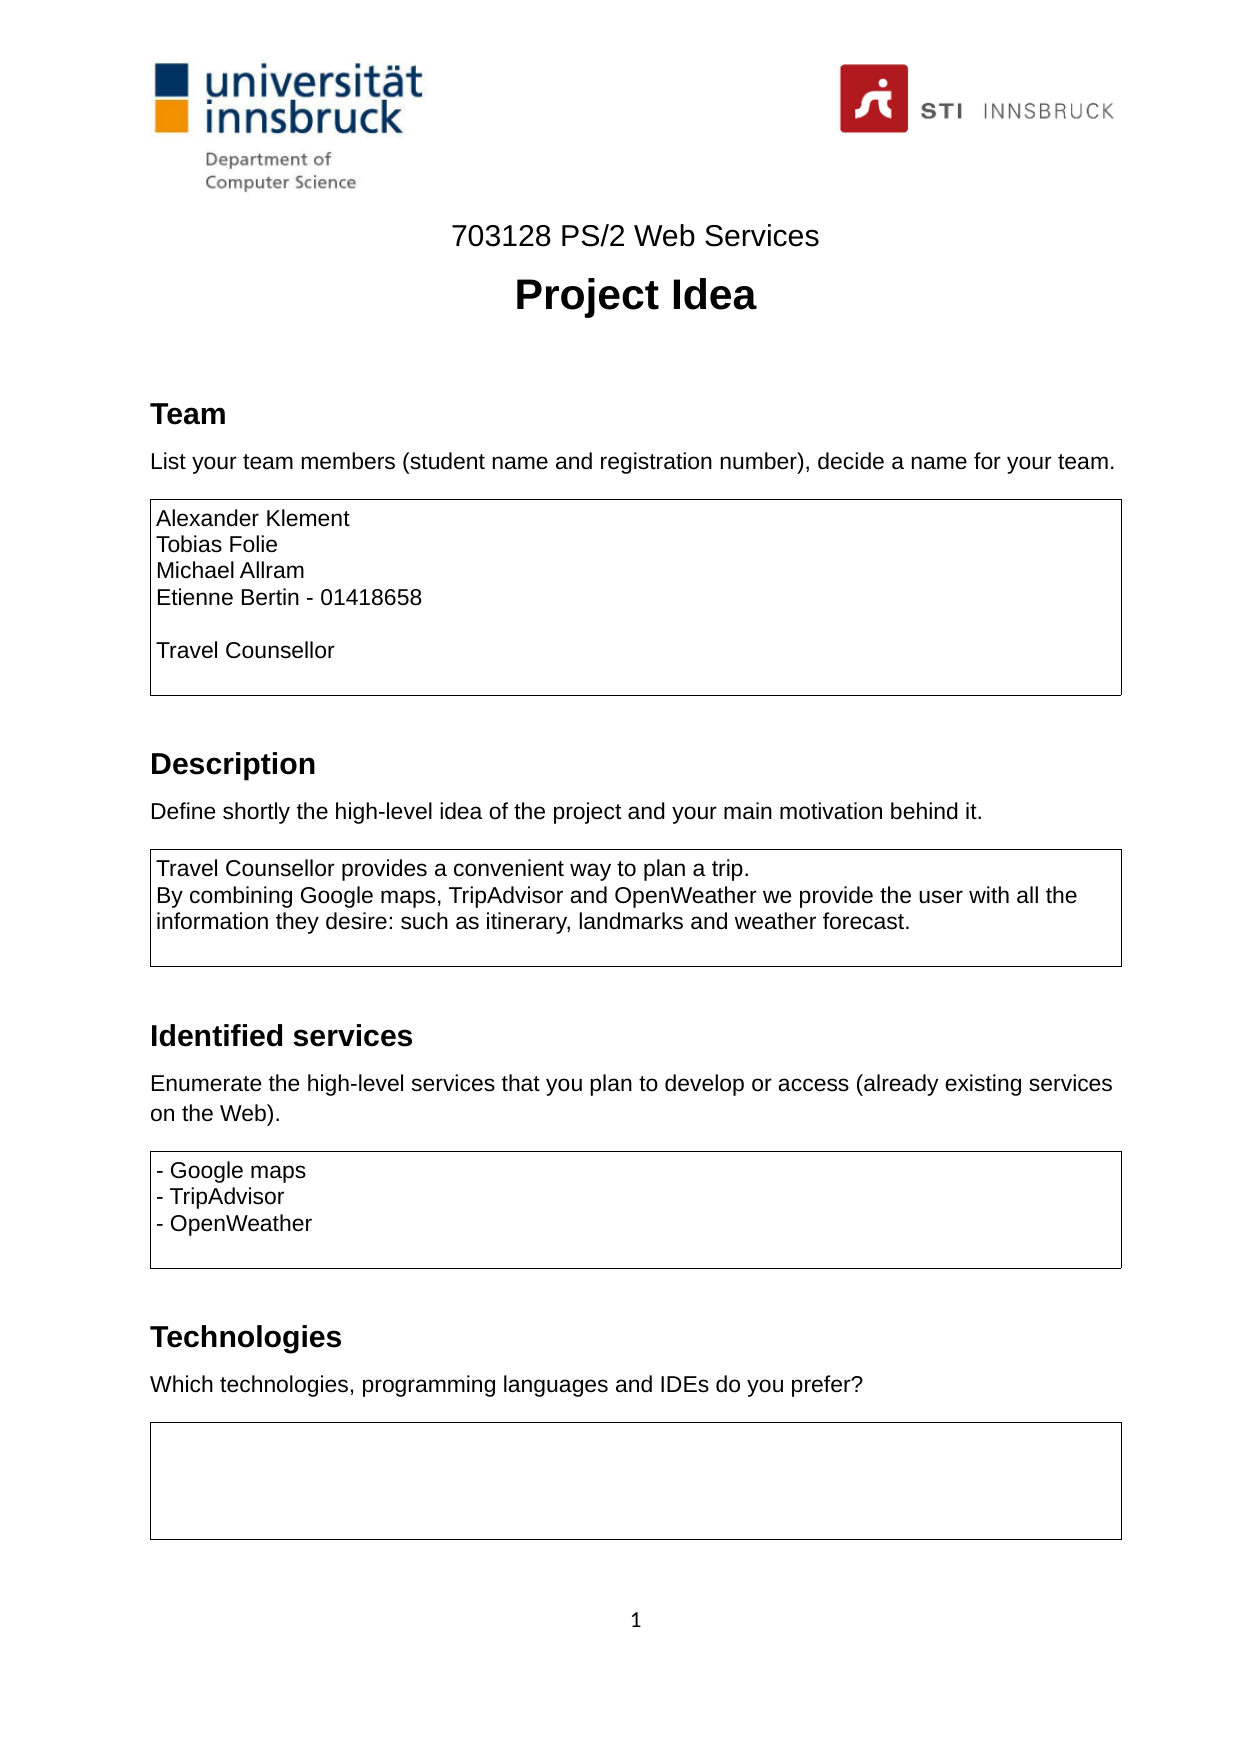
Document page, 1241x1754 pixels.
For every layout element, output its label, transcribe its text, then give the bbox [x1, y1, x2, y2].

subtitle Project Idea [150, 270, 1121, 319]
subtitle Description [150, 746, 1121, 781]
table_header [151, 1423, 1121, 1539]
picture [150, 60, 1121, 197]
table_header Travel Counsellor provides a convenient way to plan a trip. By combining Google maps, TripAdvisor and OpenWeather we provide the user with all the information they desire: such as itinerary, landmarks and weather forecast. [151, 850, 1121, 966]
subtitle Identified services [150, 1017, 1121, 1052]
table_header Alexander Klement Tobias Folie Michael Allram Etienne Bertin - 01418658 Travel Counsellor [151, 500, 1121, 695]
text Define shortly the high-level idea of the project and your main motivation behind it. [150, 798, 1121, 825]
subtitle 703128 PS/2 Web Services [150, 217, 1121, 252]
text Which technologies, programming languages and IDEs do you prefer? [150, 1371, 1121, 1398]
text List your team members (student name and registration number), decide a name for your team. [150, 448, 1121, 474]
text Enumerate the high-level services that you plan to develop or access (already existing services on the Web). [150, 1070, 1121, 1126]
subtitle Technologies [150, 1319, 1121, 1354]
table_header - Google maps - TripAdvisor - OpenWeather [151, 1152, 1121, 1268]
subtitle Team [150, 396, 1121, 431]
